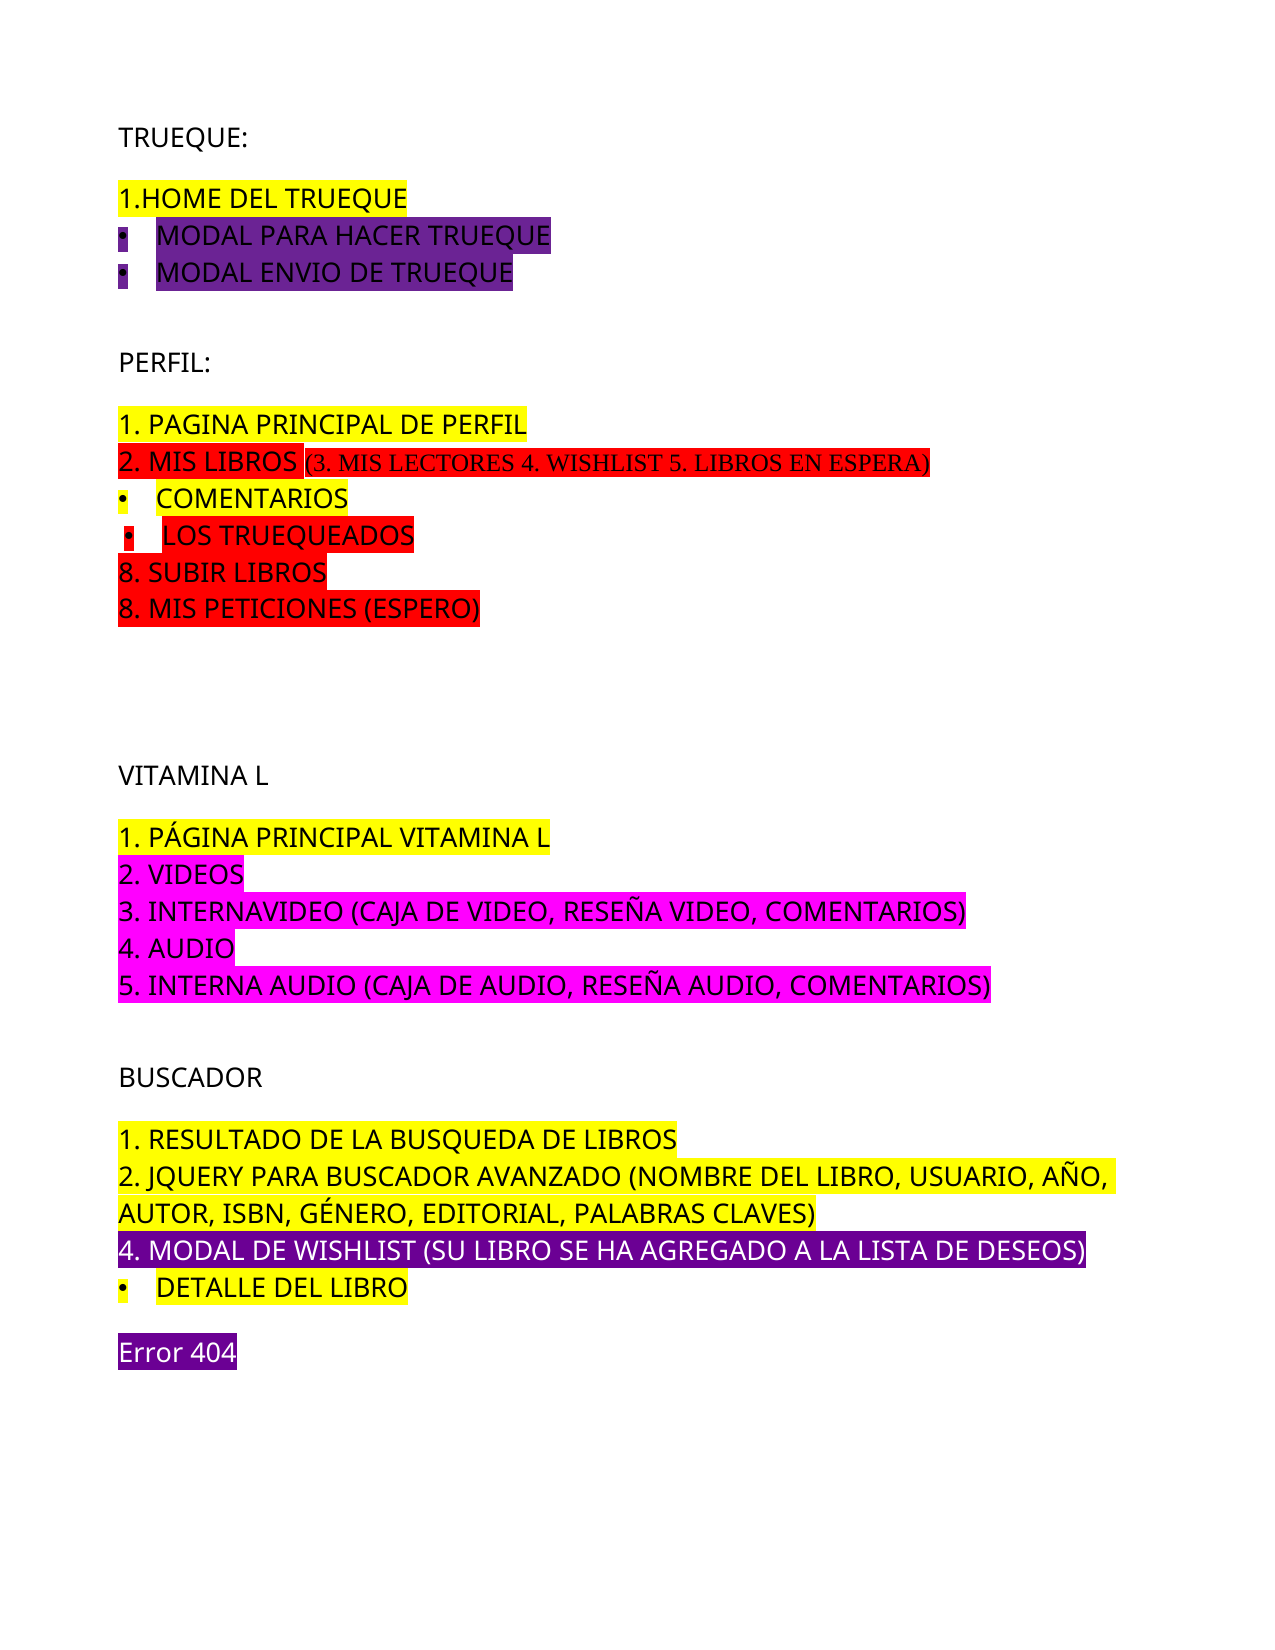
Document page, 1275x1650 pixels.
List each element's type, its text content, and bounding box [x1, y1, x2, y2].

text 1. RESULTADO DE LA BUSQUEDA DE LIBROS [118, 1121, 1157, 1158]
text 1. PAGINA PRINCIPAL DE PERFIL [118, 406, 1157, 442]
text 4. MODAL DE WISHLIST (SU LIBRO SE HA AGREGADO A LA LISTA DE DESEOS) [118, 1231, 1157, 1268]
text TRUEQUE: [118, 118, 1157, 155]
text PERFIL: [118, 344, 1157, 381]
text 2. VIDEOS [118, 855, 1157, 892]
list LOS TRUEQUEADOS [85, 516, 1157, 553]
text 8. SUBIR LIBROS [118, 553, 1157, 590]
text 3. INTERNAVIDEO (CAJA DE VIDEO, RESEÑA VIDEO, COMENTARIOS) [118, 892, 1157, 929]
text 2. JQUERY PARA BUSCADOR AVANZADO (NOMBRE DEL LIBRO, USUARIO, AÑO, AUTOR, ISBN, GÉNERO, EDITORIAL, PALABRAS CLAVES) [118, 1158, 1157, 1231]
list MODAL ENVIO DE TRUEQUE [81, 254, 1157, 291]
list DETALLE DEL LIBRO [81, 1268, 1157, 1305]
text Error 404 [118, 1333, 1157, 1370]
text VITAMINA L [118, 757, 1157, 793]
list MODAL PARA HACER TRUEQUE [81, 217, 1157, 254]
text 2. MIS LIBROS (3. MIS LECTORES 4. WISHLIST 5. LIBROS EN ESPERA) [118, 442, 1157, 479]
list COMENTARIOS [81, 479, 1157, 516]
text 8. MIS PETICIONES (ESPERO) [118, 590, 1157, 627]
text 4. AUDIO [118, 929, 1157, 966]
text BUSCADOR [118, 1059, 1157, 1096]
text 1. PÁGINA PRINCIPAL VITAMINA L [118, 818, 1157, 855]
text 5. INTERNA AUDIO (CAJA DE AUDIO, RESEÑA AUDIO, COMENTARIOS) [118, 966, 1157, 1003]
text 1.HOME DEL TRUEQUE [118, 180, 1157, 217]
